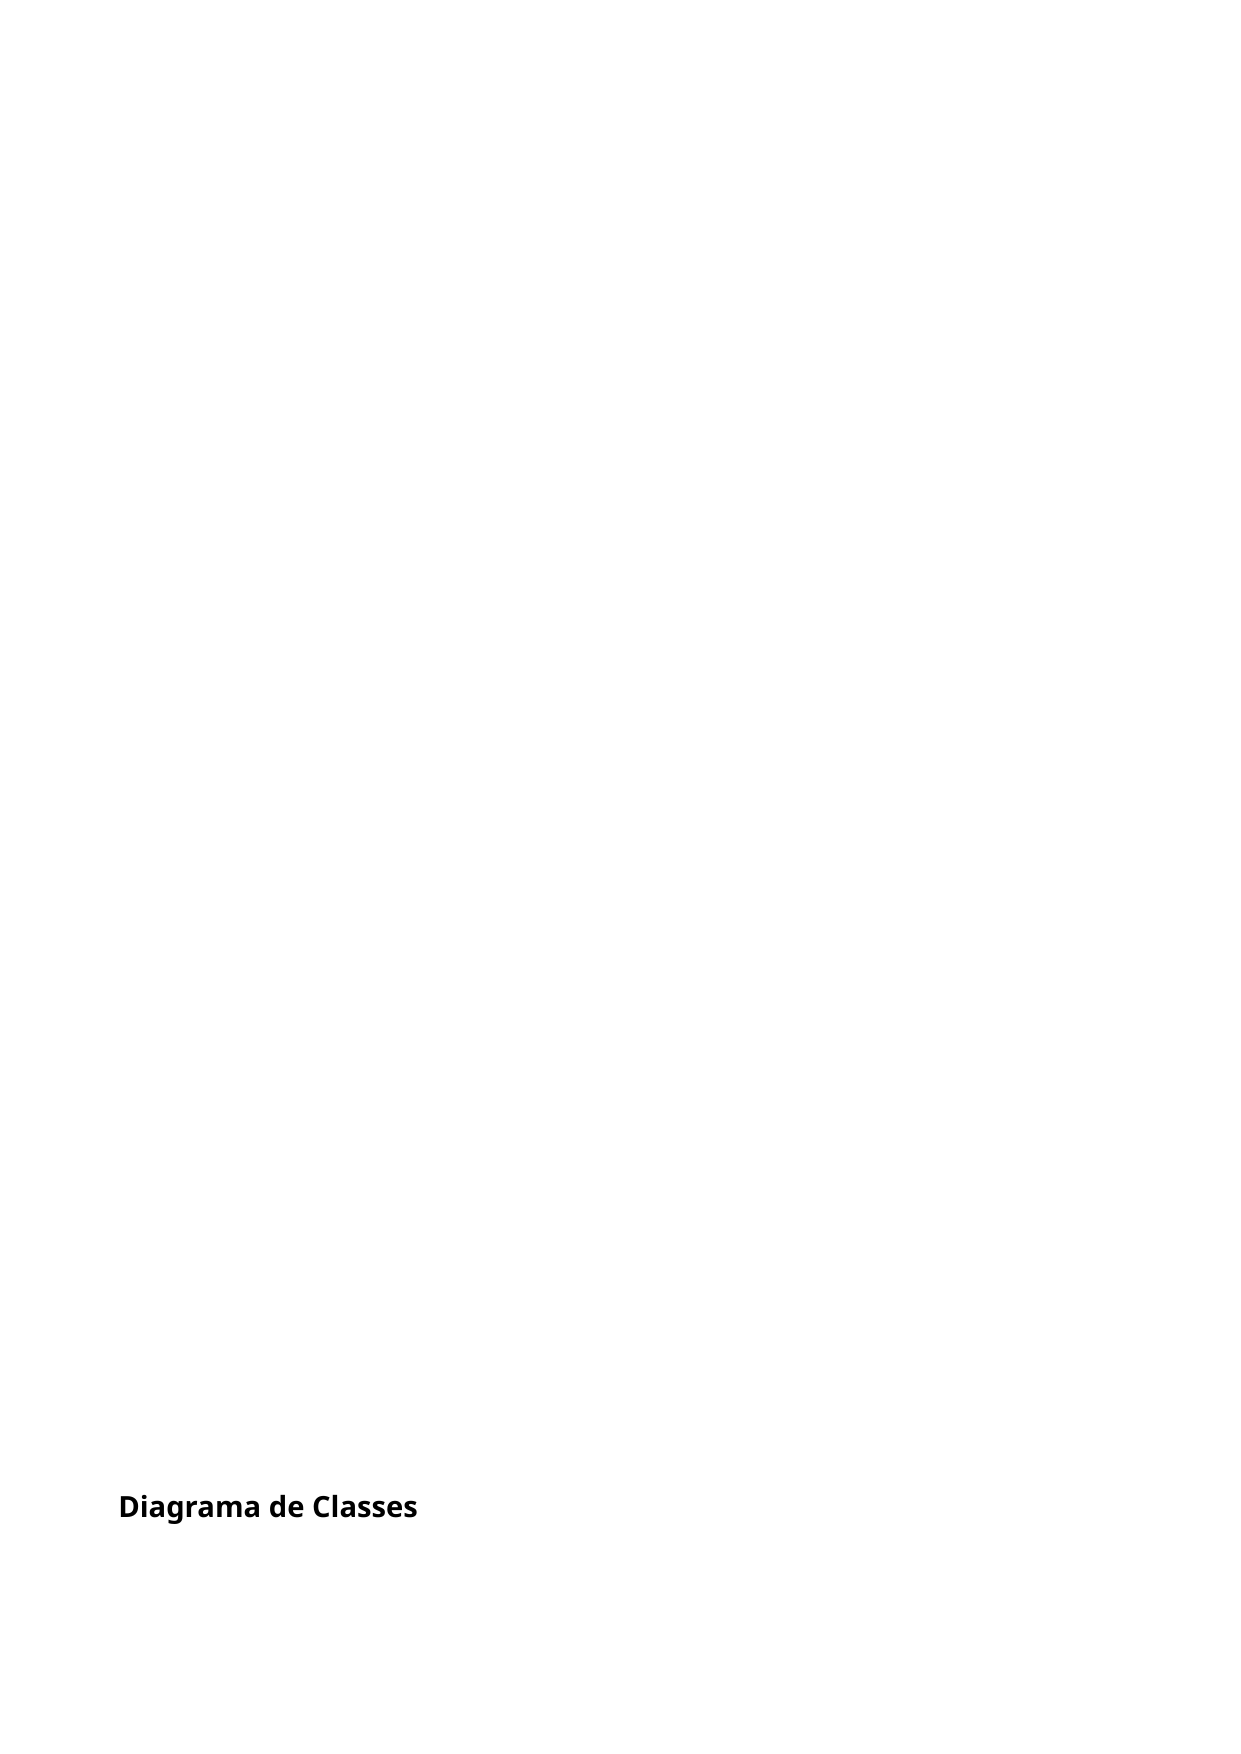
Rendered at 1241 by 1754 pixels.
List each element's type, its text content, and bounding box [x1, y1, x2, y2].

text Diagrama de Classes [118, 1486, 1122, 1526]
